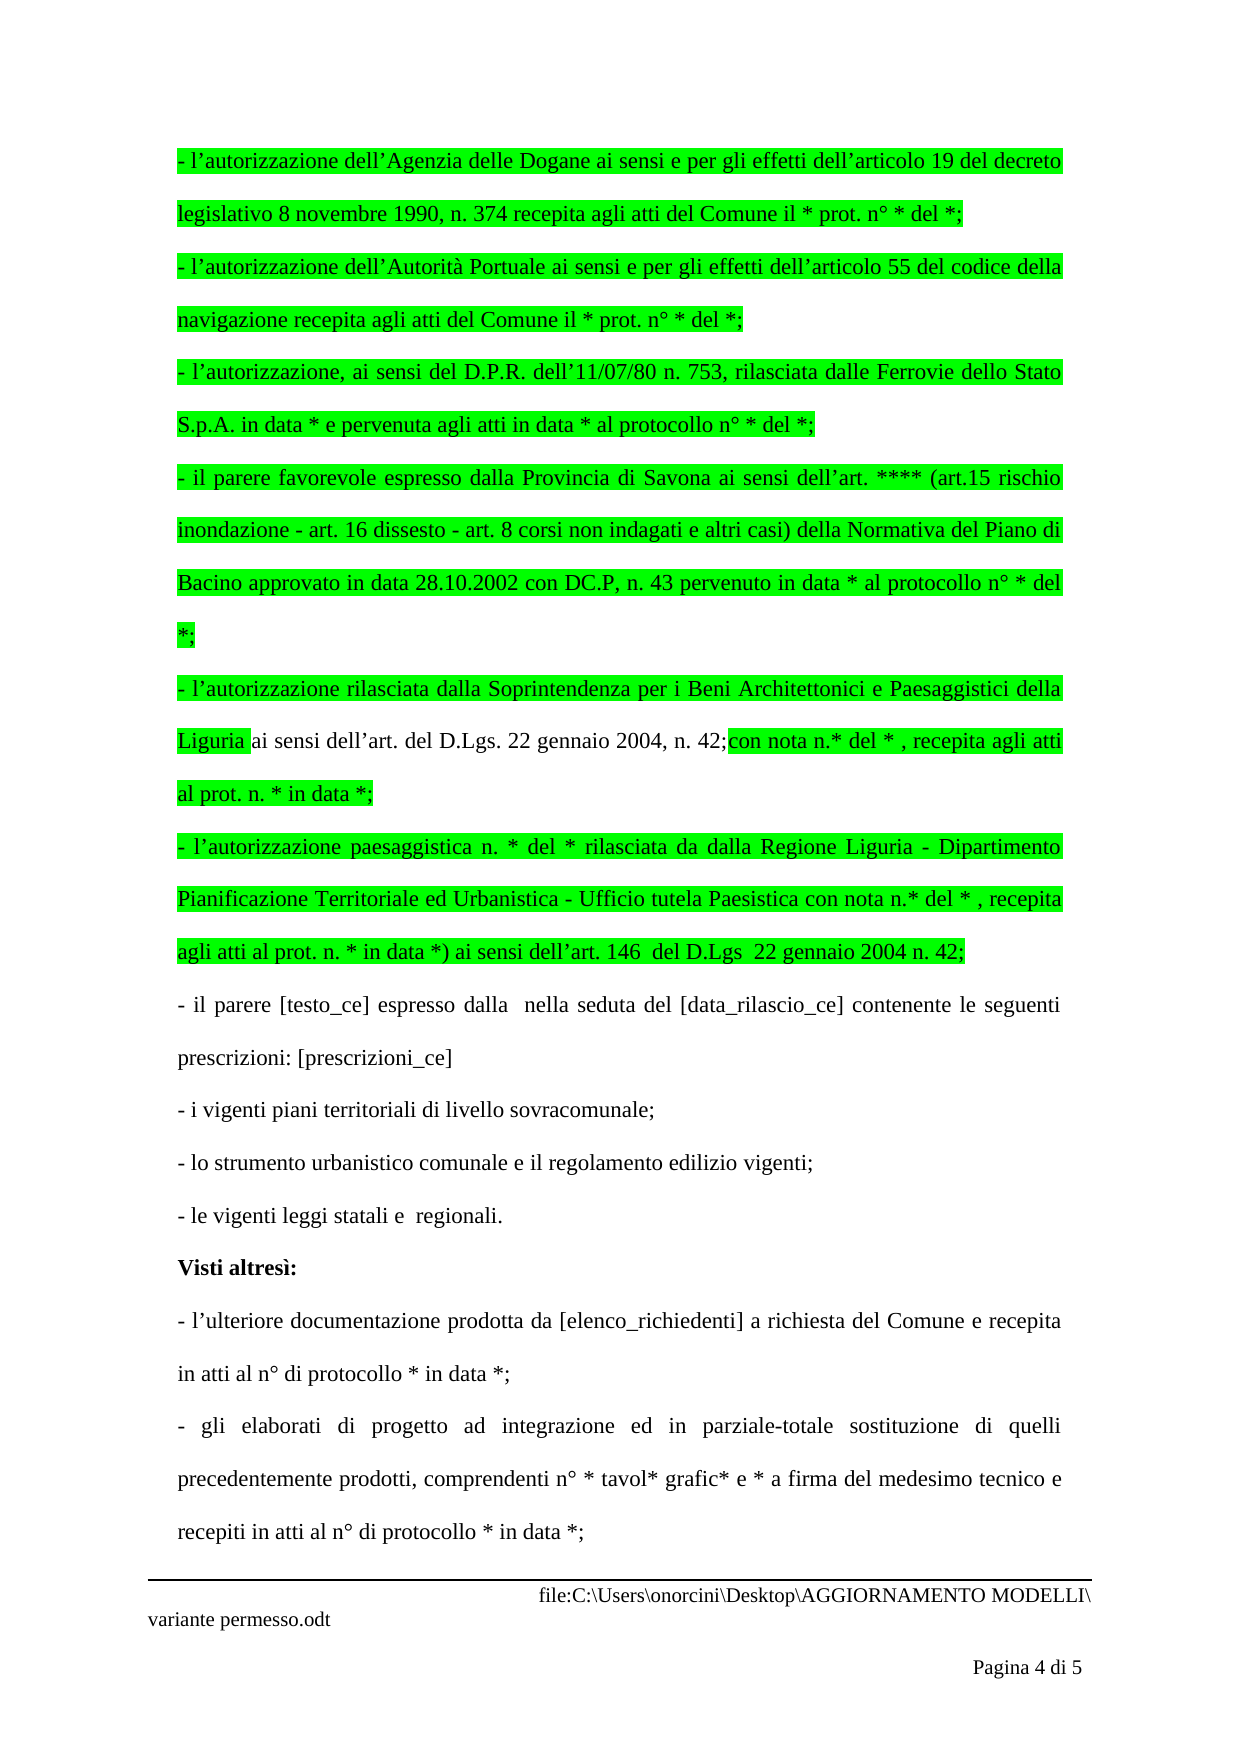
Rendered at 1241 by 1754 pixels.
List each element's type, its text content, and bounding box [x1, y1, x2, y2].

text - l’ulteriore documentazione prodotta da [elenco_richiedenti] a richiesta del Comune e recepita in atti al n° di protocollo * in data *; [177, 1307, 1063, 1386]
text - l’autorizzazione dell’Autorità Portuale ai sensi e per gli effetti dell’articolo 55 del codice della navigazione recepita agli atti del Comune il * prot. n° * del *; [177, 253, 1063, 332]
text - lo strumento urbanistico comunale e il regolamento edilizio vigenti; [177, 1149, 1063, 1175]
text - l’autorizzazione rilasciata dalla Soprintendenza per i Beni Architettonici e Paesaggistici della Liguria ai sensi dell’art. del D.Lgs. 22 gennaio 2004, n. 42;con nota n.* del * , recepita agli atti al prot. n. * in data *; [177, 675, 1063, 806]
text - i vigenti piani territoriali di livello sovracomunale; [177, 1096, 1063, 1123]
text - gli elaborati di progetto ad integrazione ed in parziale-totale sostituzione di quelli precedentemente prodotti, comprendenti n° * tavol* grafic* e * a firma del medesimo tecnico e recepiti in atti al n° di protocollo * in data *; [177, 1413, 1063, 1544]
text Visti altresì: [177, 1254, 1063, 1281]
text - il parere [testo_ce] espresso dalla nella seduta del [data_rilascio_ce] contenente le seguenti prescrizioni: [prescrizioni_ce] [177, 991, 1063, 1070]
text - l’autorizzazione dell’Agenzia delle Dogane ai sensi e per gli effetti dell’articolo 19 del decreto legislativo 8 novembre 1990, n. 374 recepita agli atti del Comune il * prot. n° * del *; [177, 148, 1063, 227]
text - l’autorizzazione paesaggistica n. * del * rilasciata da dalla Regione Liguria - Dipartimento Pianificazione Territoriale ed Urbanistica - Ufficio tutela Paesistica con nota n.* del * , recepita agli atti al prot. n. * in data *) ai sensi dell’art. 146 del D.Lgs 22 gennaio 2004 n. 42; [177, 833, 1063, 964]
text - il parere favorevole espresso dalla Provincia di Savona ai sensi dell’art. **** (art.15 rischio inondazione - art. 16 dissesto - art. 8 corsi non indagati e altri casi) della Normativa del Piano di Bacino approvato in data 28.10.2002 con DC.P, n. 43 pervenuto in data * al protocollo n° * del *; [177, 464, 1063, 648]
text - l’autorizzazione, ai sensi del D.P.R. dell’11/07/80 n. 753, rilasciata dalle Ferrovie dello Stato S.p.A. in data * e pervenuta agli atti in data * al protocollo n° * del *; [177, 358, 1063, 437]
text - le vigenti leggi statali e regionali. [177, 1202, 1063, 1228]
